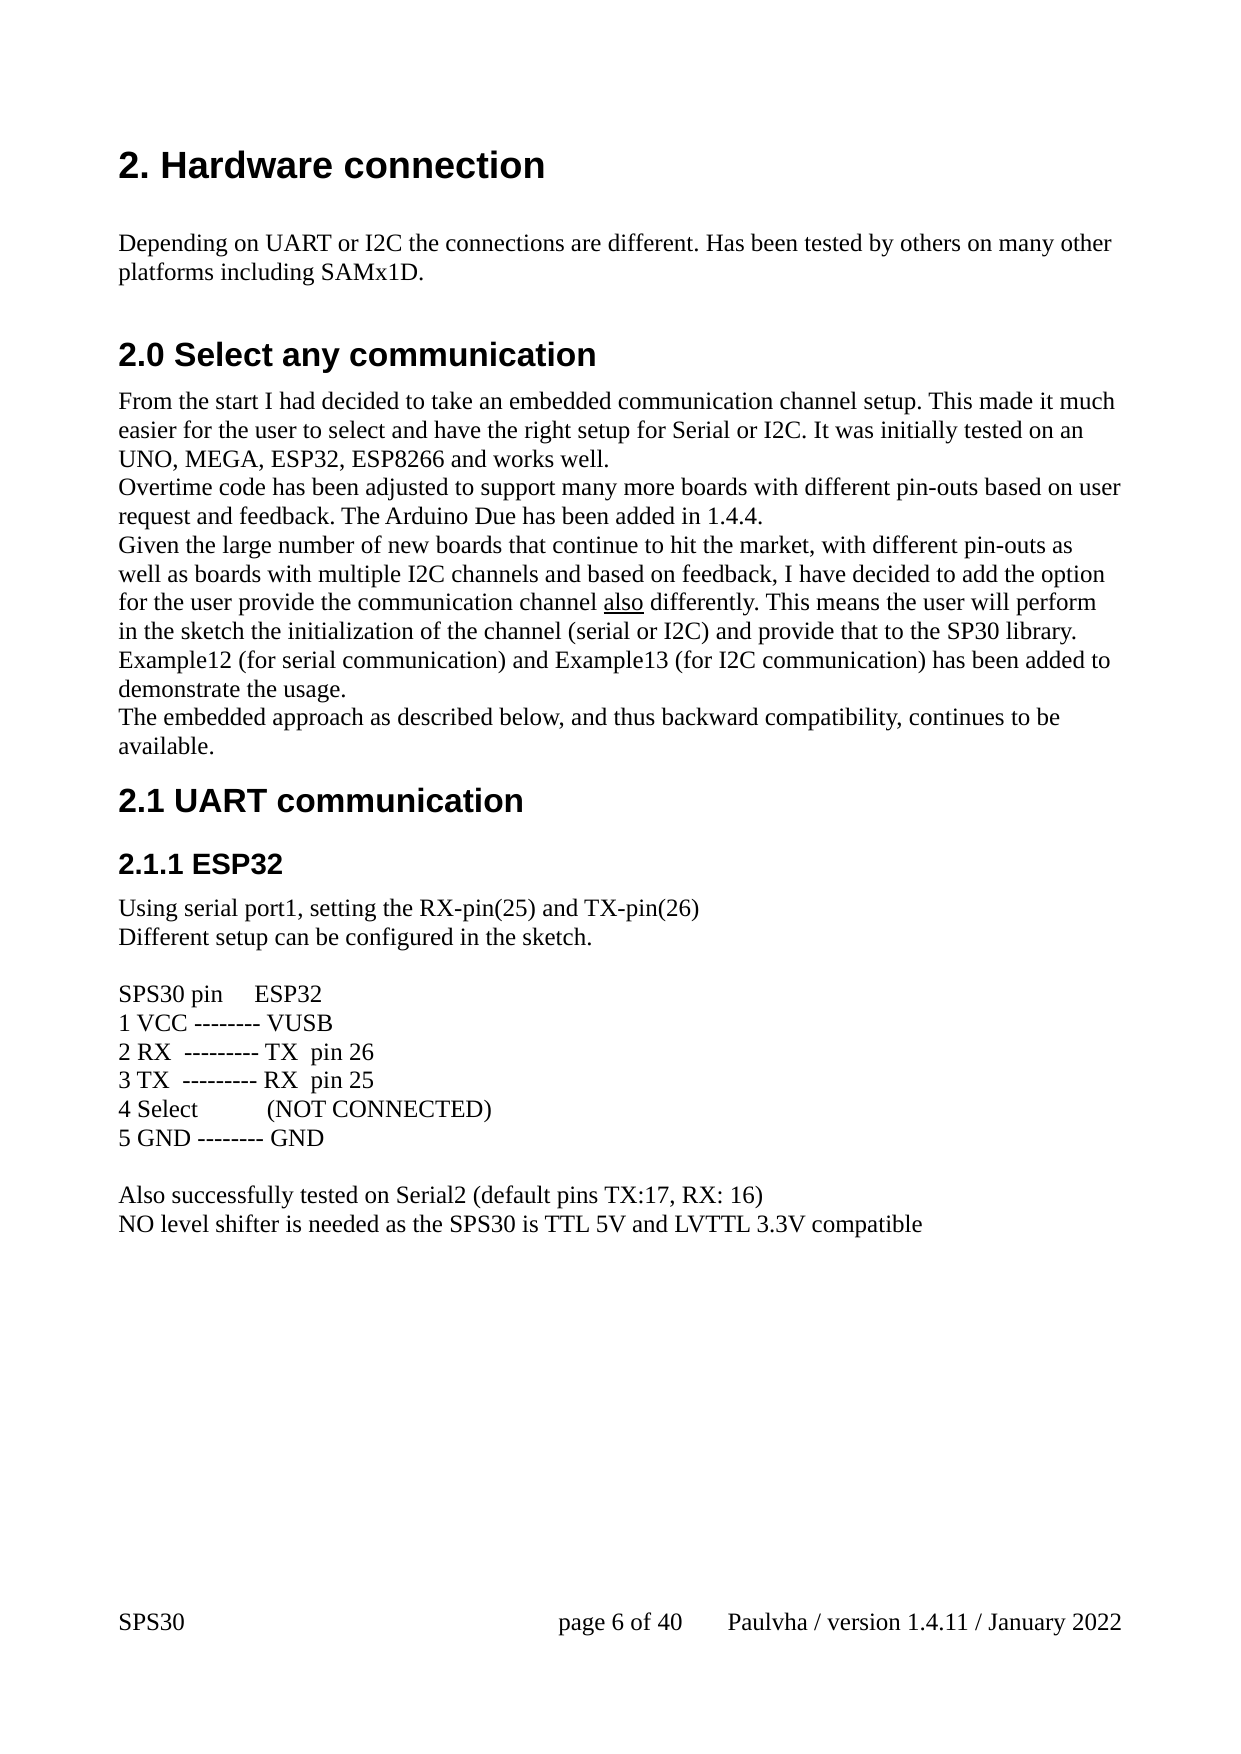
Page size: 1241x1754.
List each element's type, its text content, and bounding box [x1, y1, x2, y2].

text 3 TX --------- RX pin 25 [118, 1065, 1122, 1094]
text Depending on UART or I2C the connections are different. Has been tested by others on many other platforms including SAMx1D. [118, 228, 1122, 286]
text Given the large number of new boards that continue to hit the market, with different pin-outs as well as boards with multiple I2C channels and based on feedback, I have decided to add the option for the user provide the communication channel also differently. This means the user will perform in the sketch the initialization of the channel (serial or I2C) and provide that to the SP30 library. Example12 (for serial communication) and Example13 (for I2C communication) has been added to demonstrate the usage. [118, 530, 1122, 702]
text 1 VCC -------- VUSB [118, 1008, 1122, 1037]
text SPS30 pin ESP32 [118, 979, 1122, 1008]
subtitle 2.1 UART communication [118, 781, 1122, 819]
text From the start I had decided to take an embedded communication channel setup. This made it much easier for the user to select and have the right setup for Serial or I2C. It was initially tested on an UNO, MEGA, ESP32, ESP8266 and works well. [118, 386, 1122, 472]
text Using serial port1, setting the RX-pin(25) and TX-pin(26) [118, 893, 1122, 922]
subtitle 2.1.1 ESP32 [118, 847, 1122, 880]
subtitle 2.0 Select any communication [118, 335, 1122, 374]
text 4 Select (NOT CONNECTED) [118, 1094, 1122, 1123]
subtitle 2. Hardware connection [118, 143, 1122, 187]
text 5 GND -------- GND [118, 1123, 1122, 1152]
text Different setup can be configured in the sketch. [118, 922, 1122, 950]
text The embedded approach as described below, and thus backward compatibility, continues to be available. [118, 702, 1122, 760]
text Overtime code has been adjusted to support many more boards with different pin-outs based on user request and feedback. The Arduino Due has been added in 1.4.4. [118, 472, 1122, 530]
text 2 RX --------- TX pin 26 [118, 1037, 1122, 1065]
text Also successfully tested on Serial2 (default pins TX:17, RX: 16) [118, 1180, 1122, 1209]
text NO level shifter is needed as the SPS30 is TTL 5V and LVTTL 3.3V compatible [118, 1209, 1122, 1238]
